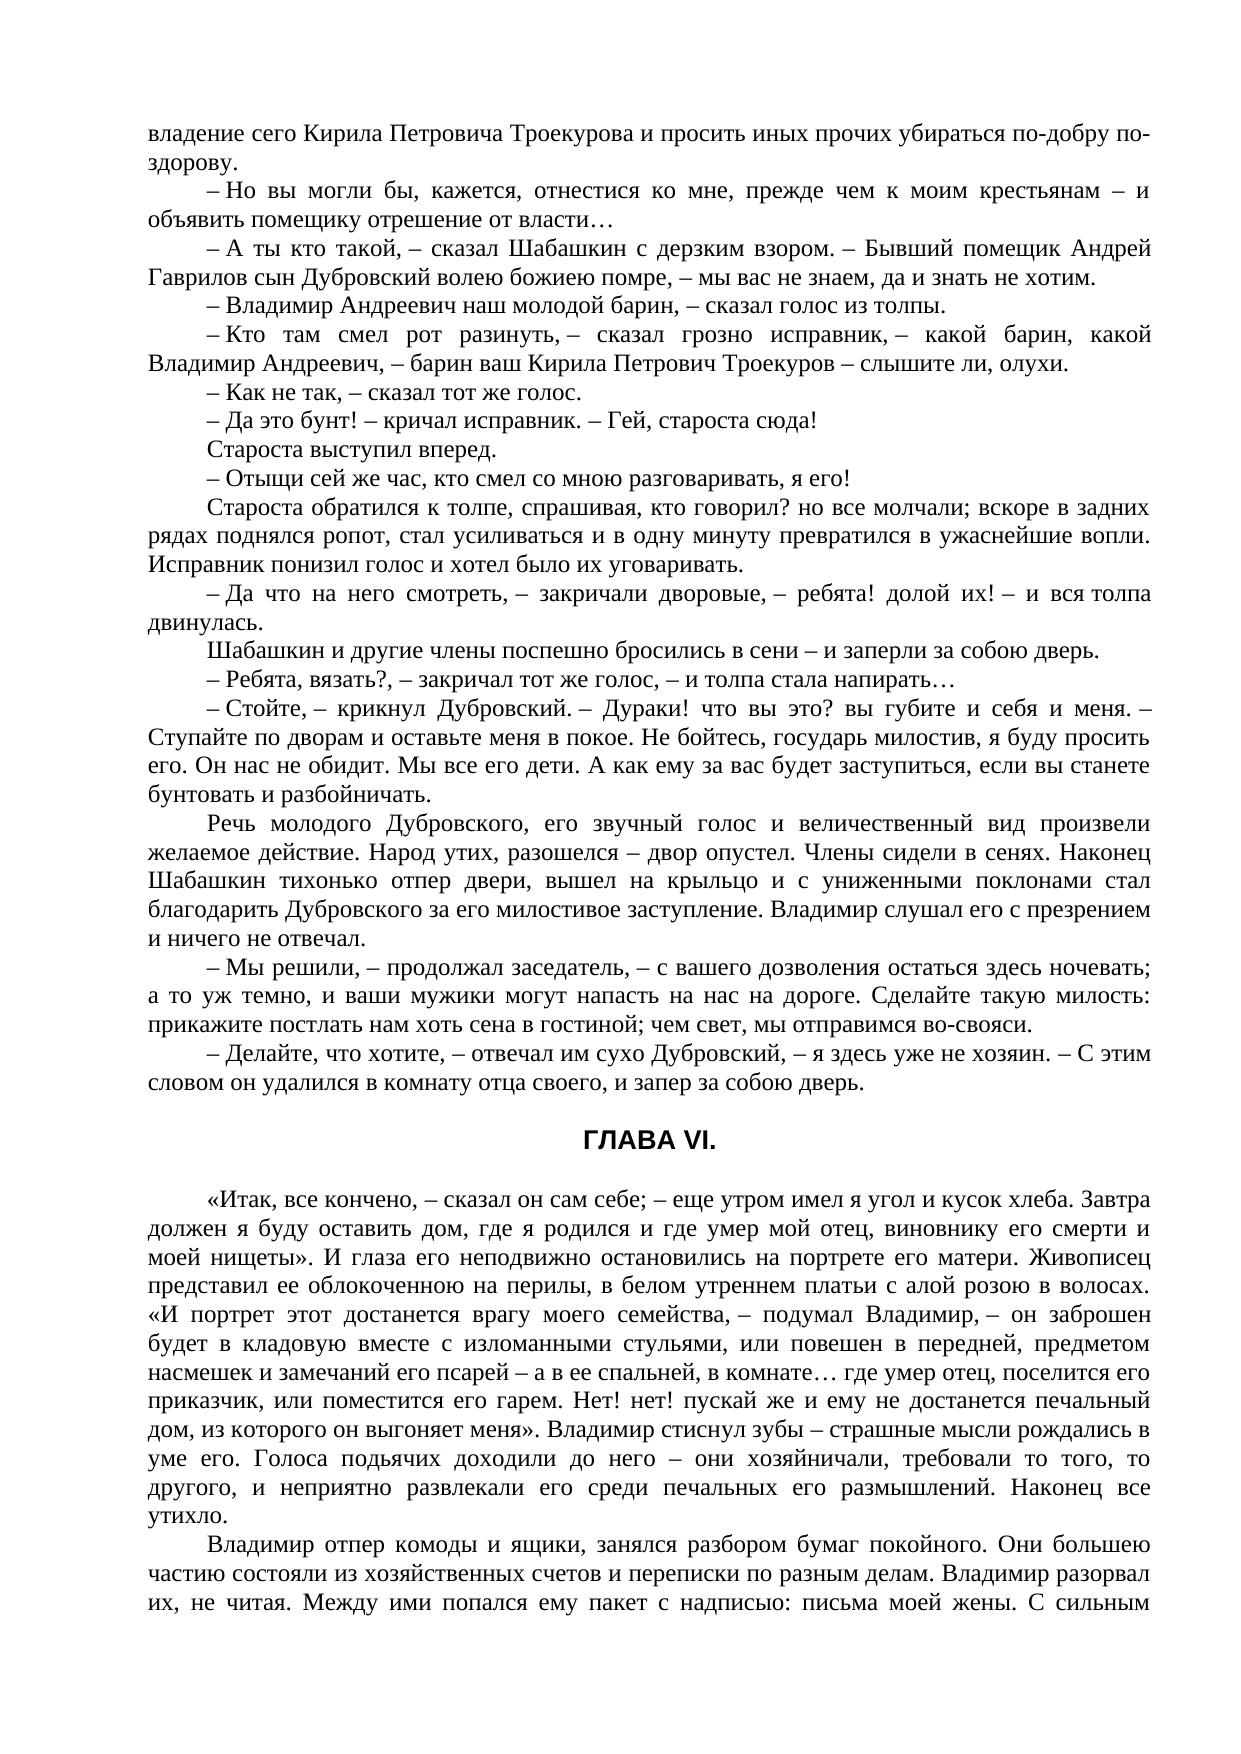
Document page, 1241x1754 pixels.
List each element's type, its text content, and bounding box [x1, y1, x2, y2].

text – Но вы могли бы, кажется, отнестися ко мне, прежде чем к моим крестьянам – и объявить помещику отрешение от власти… [148, 176, 1152, 233]
text – Да это бунт! – кричал исправник. – Гей, староста сюда! [148, 406, 1152, 434]
text – Ребята, вязать?, – закричал тот же голос, – и толпа стала напирать… [148, 664, 1152, 693]
text – Отыщи сей же час, кто смел со мною разговаривать, я его! [148, 463, 1152, 492]
text – А ты кто такой, – сказал Шабашкин с дерзким взором. – Бывший помещик Андрей Гаврилов сын Дубровский волею божиею помре, – мы вас не знаем, да и знать не хотим. [148, 233, 1152, 291]
text Староста обратился к толпе, спрашивая, кто говорил? но все молчали; вскоре в задних рядах поднялся ропот, стал усиливаться и в одну минуту превратился в ужаснейшие вопли. Исправник понизил голос и хотел было их уговаривать. [148, 492, 1152, 578]
text – Мы решили, – продолжал заседатель, – с вашего дозволения остаться здесь ночевать; а то уж темно, и ваши мужики могут напасть на нас на дороге. Сделайте такую милость: прикажите постлать нам хоть сена в гостиной; чем свет, мы отправимся во-свояси. [148, 952, 1152, 1038]
text – Как не так, – сказал тот же голос. [148, 377, 1152, 406]
text Владимир отпер комоды и ящики, занялся разбором бумаг покойного. Они большею частию состояли из хозяйственных счетов и переписки по разным делам. Владимир разорвал их, не читая. Между ими попался ему пакет с надписыо: письма моей жены. С сильным [148, 1529, 1152, 1616]
text Шабашкин и другие члены поспешно бросились в сени – и заперли за собою дверь. [148, 636, 1152, 664]
text – Делайте, что хотите, – отвечал им сухо Дубровский, – я здесь уже не хозяин. – С этим словом он удалился в комнату отца своего, и запер за собою дверь. [148, 1038, 1152, 1096]
text – Кто там смел рот разинуть, – сказал грозно исправник, – какой барин, какой Владимир Андреевич, – барин ваш Кирила Петрович Троекуров – слышите ли, олухи. [148, 319, 1152, 377]
text «Итак, все кончено, – сказал он сам себе; – еще утром имел я угол и кусок хлеба. Завтра должен я буду оставить дом, где я родился и где умер мой отец, виновнику его смерти и моей нищеты». И глаза его неподвижно остановились на портрете его матери. Живописец представил ее облокоченною на перилы, в белом утреннем платьи с алой розою в волосах. «И портрет этот достанется врагу моего семейства, – подумал Владимир, – он заброшен будет в кладовую вместе с изломанными стульями, или повешен в передней, предметом насмешек и замечаний его псарей – а в ее спальней, в комнате… где умер отец, поселится его приказчик, или поместится его гарем. Нет! нет! пускай же и ему не достанется печальный дом, из которого он выгоняет меня». Владимир стиснул зубы – страшные мысли рождались в уме его. Голоса подьячих доходили до него – они хозяйничали, требовали то того, то другого, и неприятно развлекали его среди печальных его размышлений. Наконец все утихло. [148, 1184, 1152, 1529]
text Староста выступил вперед. [148, 434, 1152, 463]
subtitle ГЛАВА VI. [148, 1124, 1152, 1156]
text Речь молодого Дубровского, его звучный голос и величественный вид произвели желаемое действие. Народ утих, разошелся – двор опустел. Члены сидели в сенях. Наконец Шабашкин тихонько отпер двери, вышел на крыльцо и с униженными поклонами стал благодарить Дубровского за его милостивое заступление. Владимир слушал его с презрением и ничего не отвечал. [148, 808, 1152, 952]
text – Владимир Андреевич наш молодой барин, – сказал голос из толпы. [148, 291, 1152, 319]
text – Да что на него смотреть, – закричали дворовые, – ребята! долой их! – и вся толпа двинулась. [148, 578, 1152, 636]
text – Стойте, – крикнул Дубровский. – Дураки! что вы это? вы губите и себя и меня. – Ступайте по дворам и оставьте меня в покое. Не бойтесь, государь милостив, я буду просить его. Он нас не обидит. Мы все его дети. А как ему за вас будет заступиться, если вы станете бунтовать и разбойничать. [148, 693, 1152, 808]
text владение сего Кирила Петровича Троекурова и просить иных прочих убираться по-добру по-здорову. [148, 118, 1152, 176]
